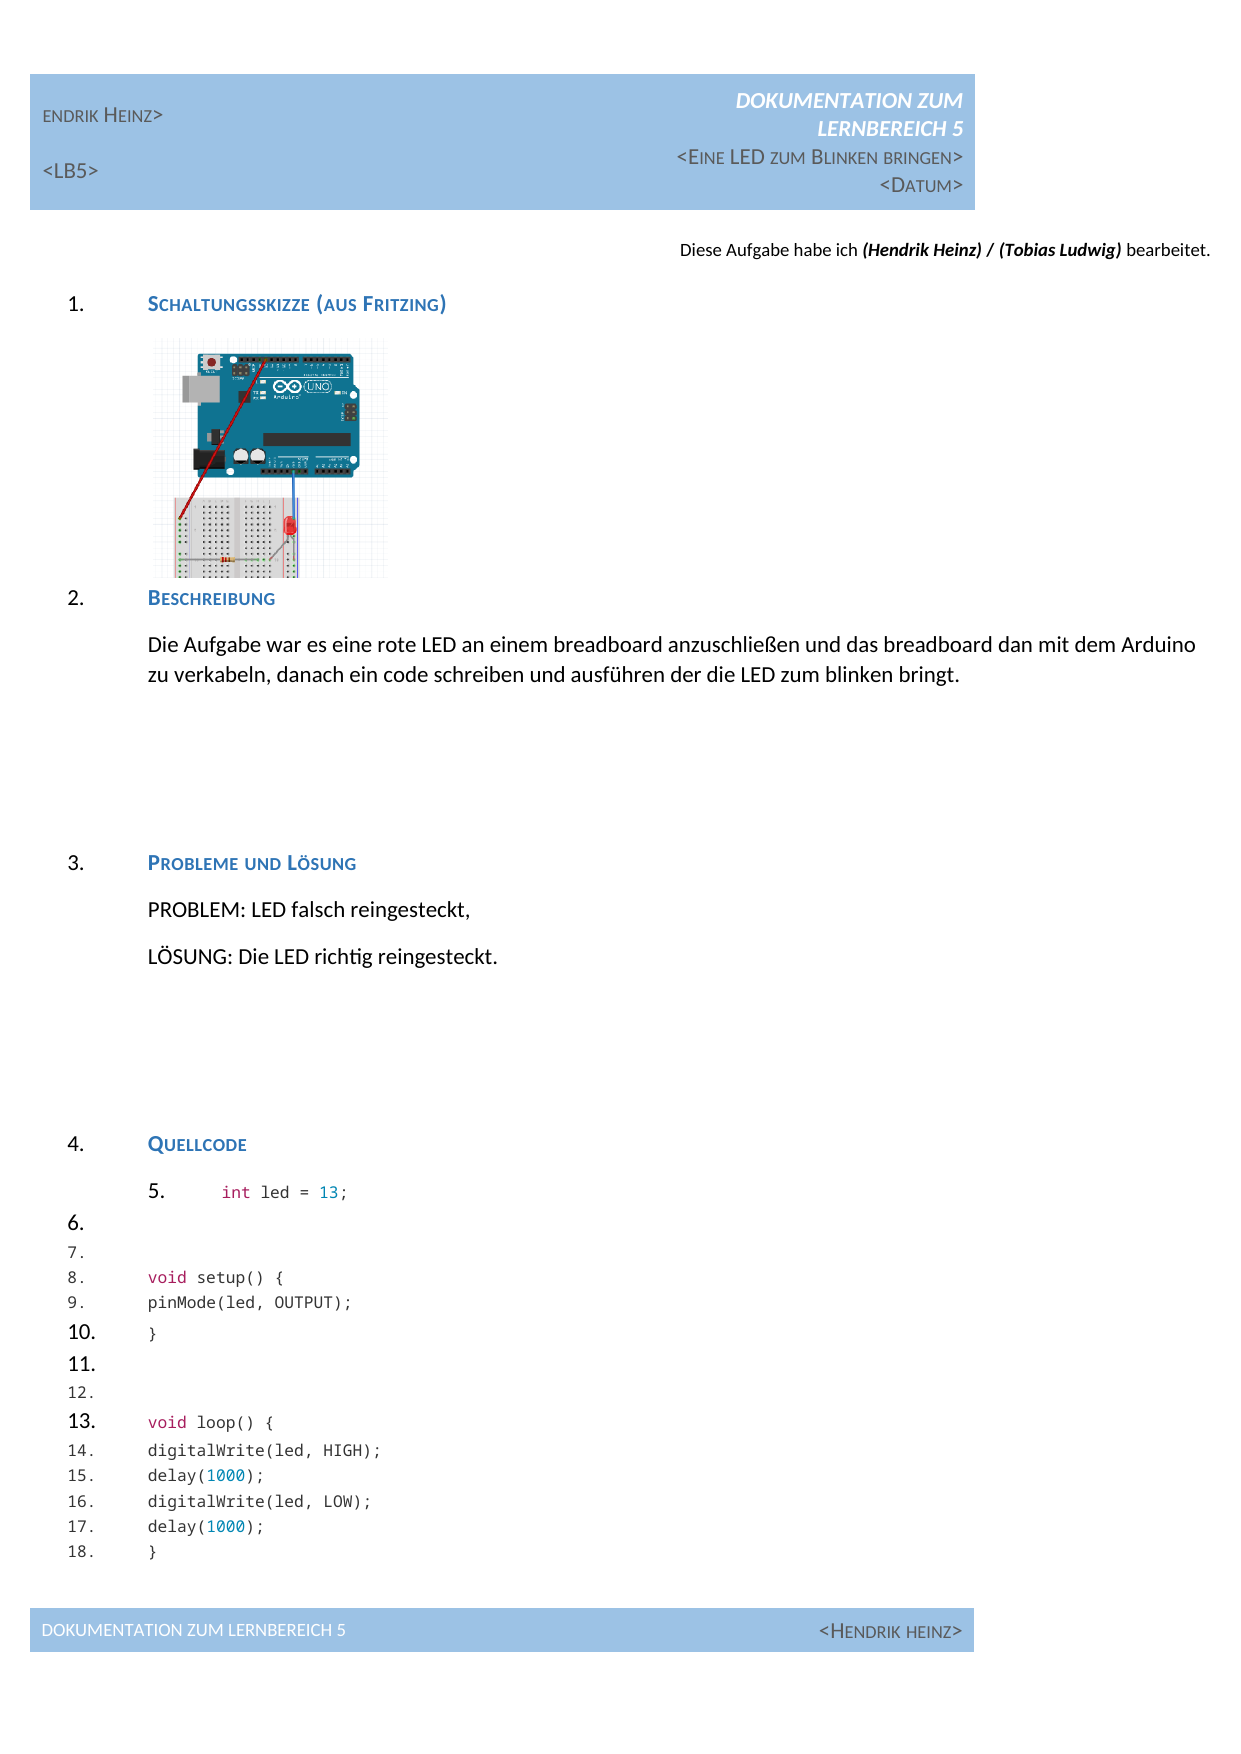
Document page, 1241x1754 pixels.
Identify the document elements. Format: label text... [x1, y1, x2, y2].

list int led = 13; [148, 1176, 1093, 1204]
list delay(1000); [67, 1515, 1093, 1537]
list void setup() { [67, 1266, 1093, 1288]
list delay(1000); [67, 1464, 1093, 1486]
list digitalWrite(led, LOW); [67, 1490, 1093, 1512]
list Probleme und Lösung [67, 848, 1211, 876]
text LÖSUNG: Die LED richtig reingesteckt. [148, 942, 1211, 970]
list digitalWrite(led, HIGH); [67, 1439, 1093, 1461]
list } [67, 1541, 1093, 1563]
list Schaltungsskizze (aus Fritzing) [67, 289, 1211, 317]
list Quellcode [67, 1129, 1211, 1157]
text Die Aufgabe war es eine rote LED an einem breadboard anzuschließen und das breadboard dan mit dem Arduino zu verkabeln, danach ein code schreiben und ausführen der die LED zum blinken bringt. [148, 630, 1211, 689]
list } [67, 1317, 1093, 1345]
list Beschreibung [67, 583, 1211, 612]
list pinMode(led, OUTPUT); [67, 1291, 1093, 1314]
text PROBLEM: LED falsch reingesteckt, [148, 895, 1211, 923]
picture [153, 338, 388, 578]
list void loop() { [67, 1407, 1093, 1435]
